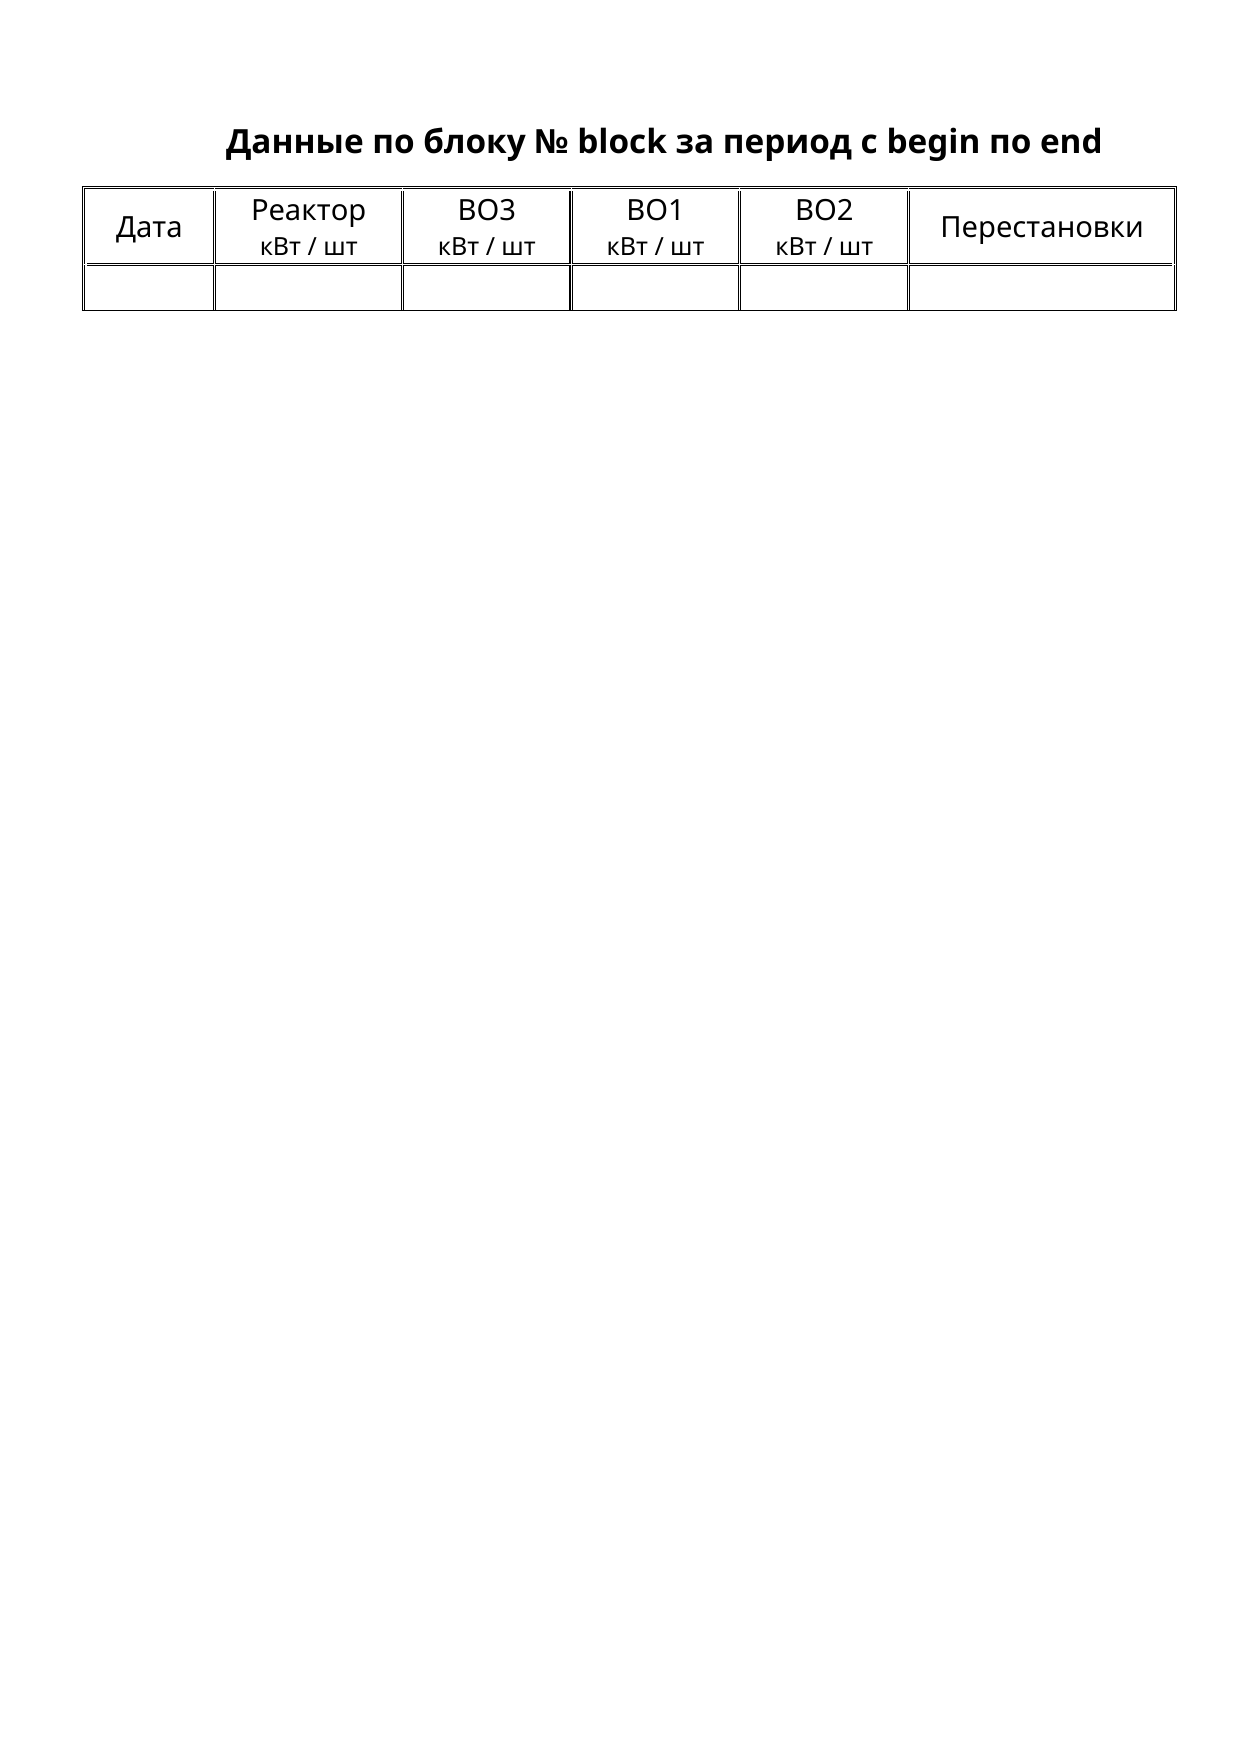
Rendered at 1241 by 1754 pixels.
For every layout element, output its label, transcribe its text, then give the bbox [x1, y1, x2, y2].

table_header Дата [84, 187, 215, 263]
table_header ВО2 кВт / шт [740, 189, 908, 263]
text Данные по блоку № block за период с begin по end [177, 118, 1152, 163]
table_header ВО3 кВт / шт [402, 189, 571, 263]
table_cell [84, 263, 215, 310]
table_header Перестановки [909, 189, 1174, 263]
table_cell [573, 266, 738, 310]
table_header Реактор кВт / шт [215, 189, 402, 263]
table_cell [909, 263, 1176, 310]
table_cell [216, 266, 401, 310]
table_header ВО1 кВт / шт [571, 187, 740, 263]
table_cell [741, 266, 907, 310]
table_cell [404, 266, 569, 310]
